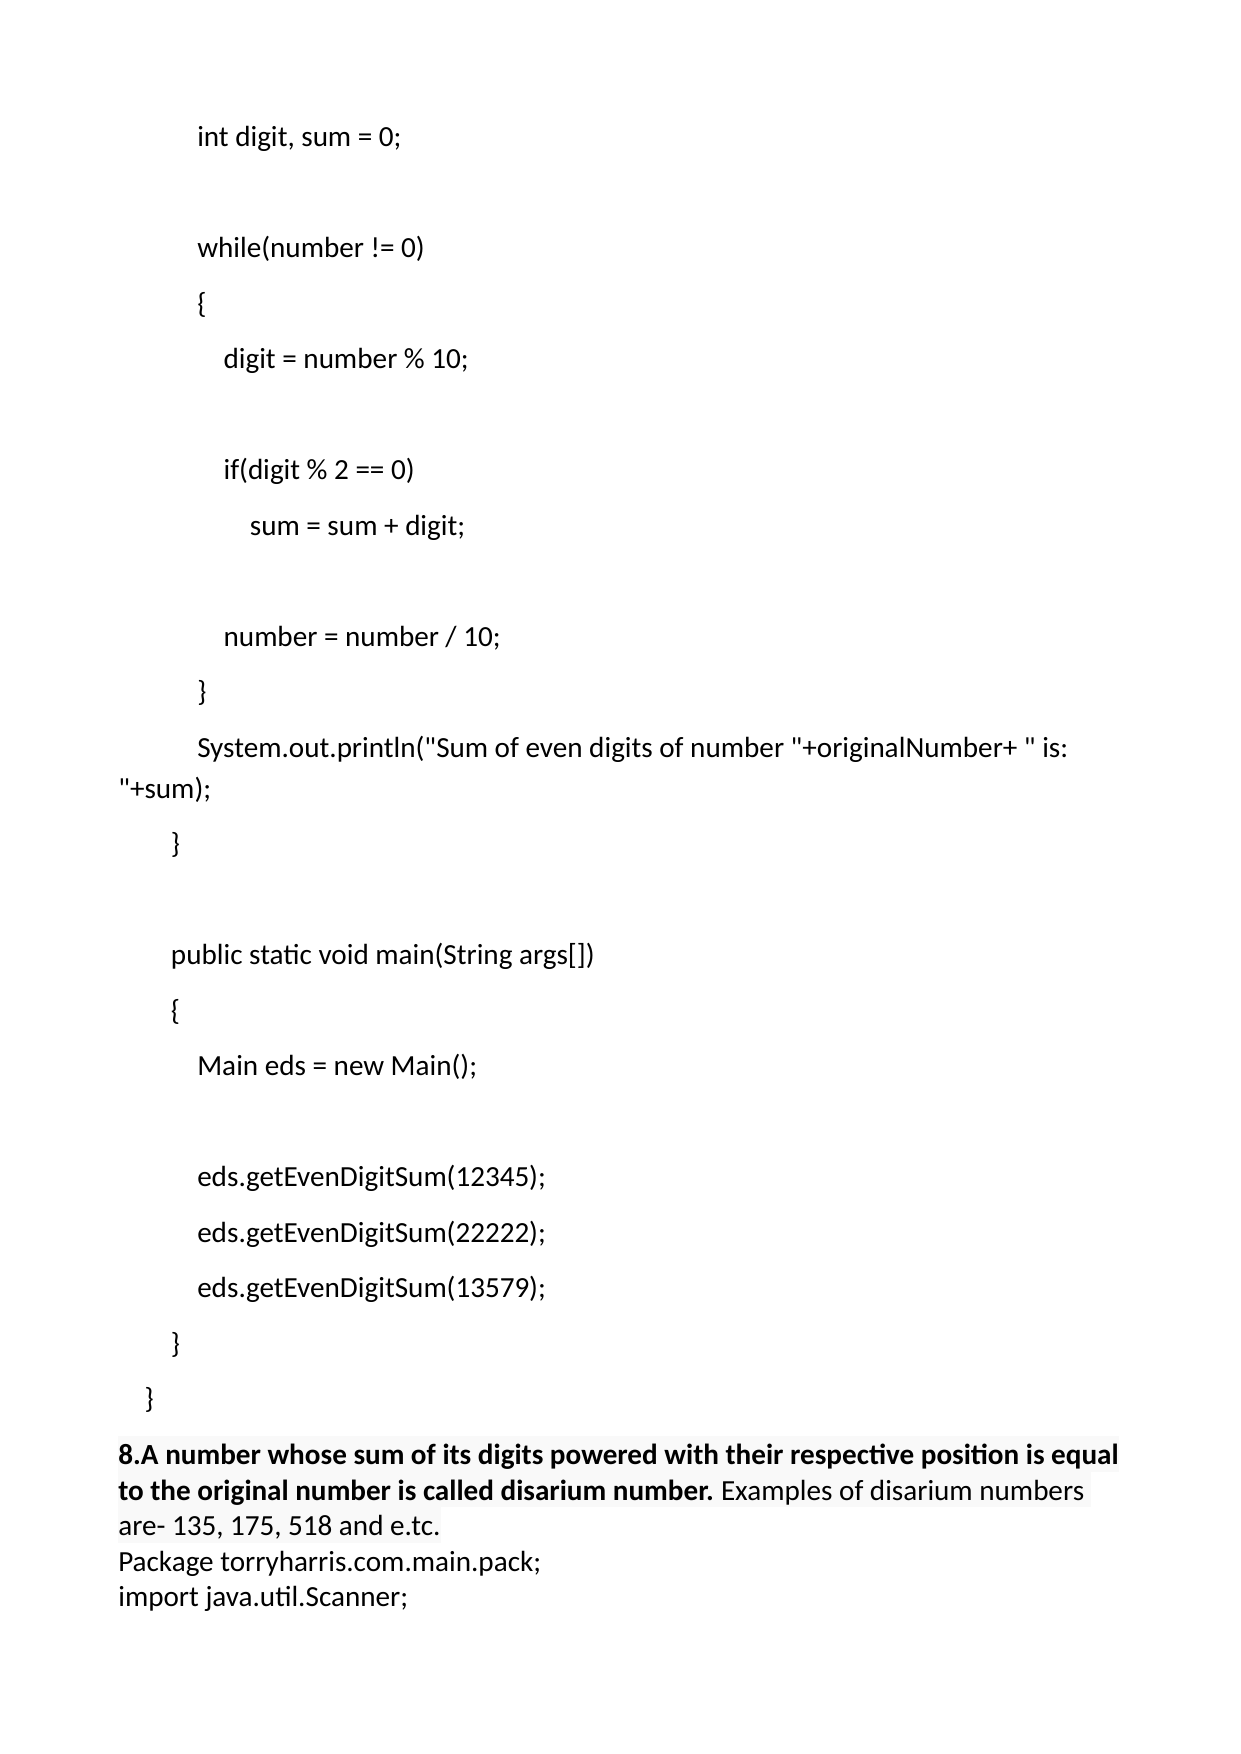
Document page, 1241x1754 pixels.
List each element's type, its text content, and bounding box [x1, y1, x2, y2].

text } [118, 1381, 1122, 1416]
text eds.getEvenDigitSum(12345); [118, 1158, 1122, 1194]
text Package torryharris.com.main.pack; [118, 1543, 1122, 1578]
text if(digit % 2 == 0) [118, 451, 1122, 487]
text 8.A number whose sum of its digits powered with their respective position is equal to the original number is called disarium number. Examples of disarium numbers are- 135, 175, 518 and e.tc. [118, 1436, 1122, 1543]
text int digit, sum = 0; [118, 118, 1122, 154]
text } [118, 825, 1122, 861]
text } [118, 673, 1122, 709]
text { [118, 992, 1122, 1027]
text eds.getEvenDigitSum(13579); [118, 1269, 1122, 1305]
text { [118, 285, 1122, 320]
text System.out.println("Sum of even digits of number "+originalNumber+ " is: "+sum); [118, 729, 1122, 805]
text sum = sum + digit; [118, 507, 1122, 542]
text Main eds = new Main(); [118, 1047, 1122, 1083]
text eds.getEvenDigitSum(22222); [118, 1214, 1122, 1249]
text digit = number % 10; [118, 340, 1122, 376]
text } [118, 1325, 1122, 1361]
text public static void main(String args[]) [118, 936, 1122, 972]
text while(number != 0) [118, 229, 1122, 265]
text number = number / 10; [118, 618, 1122, 653]
text import java.util.Scanner; [118, 1578, 1122, 1614]
